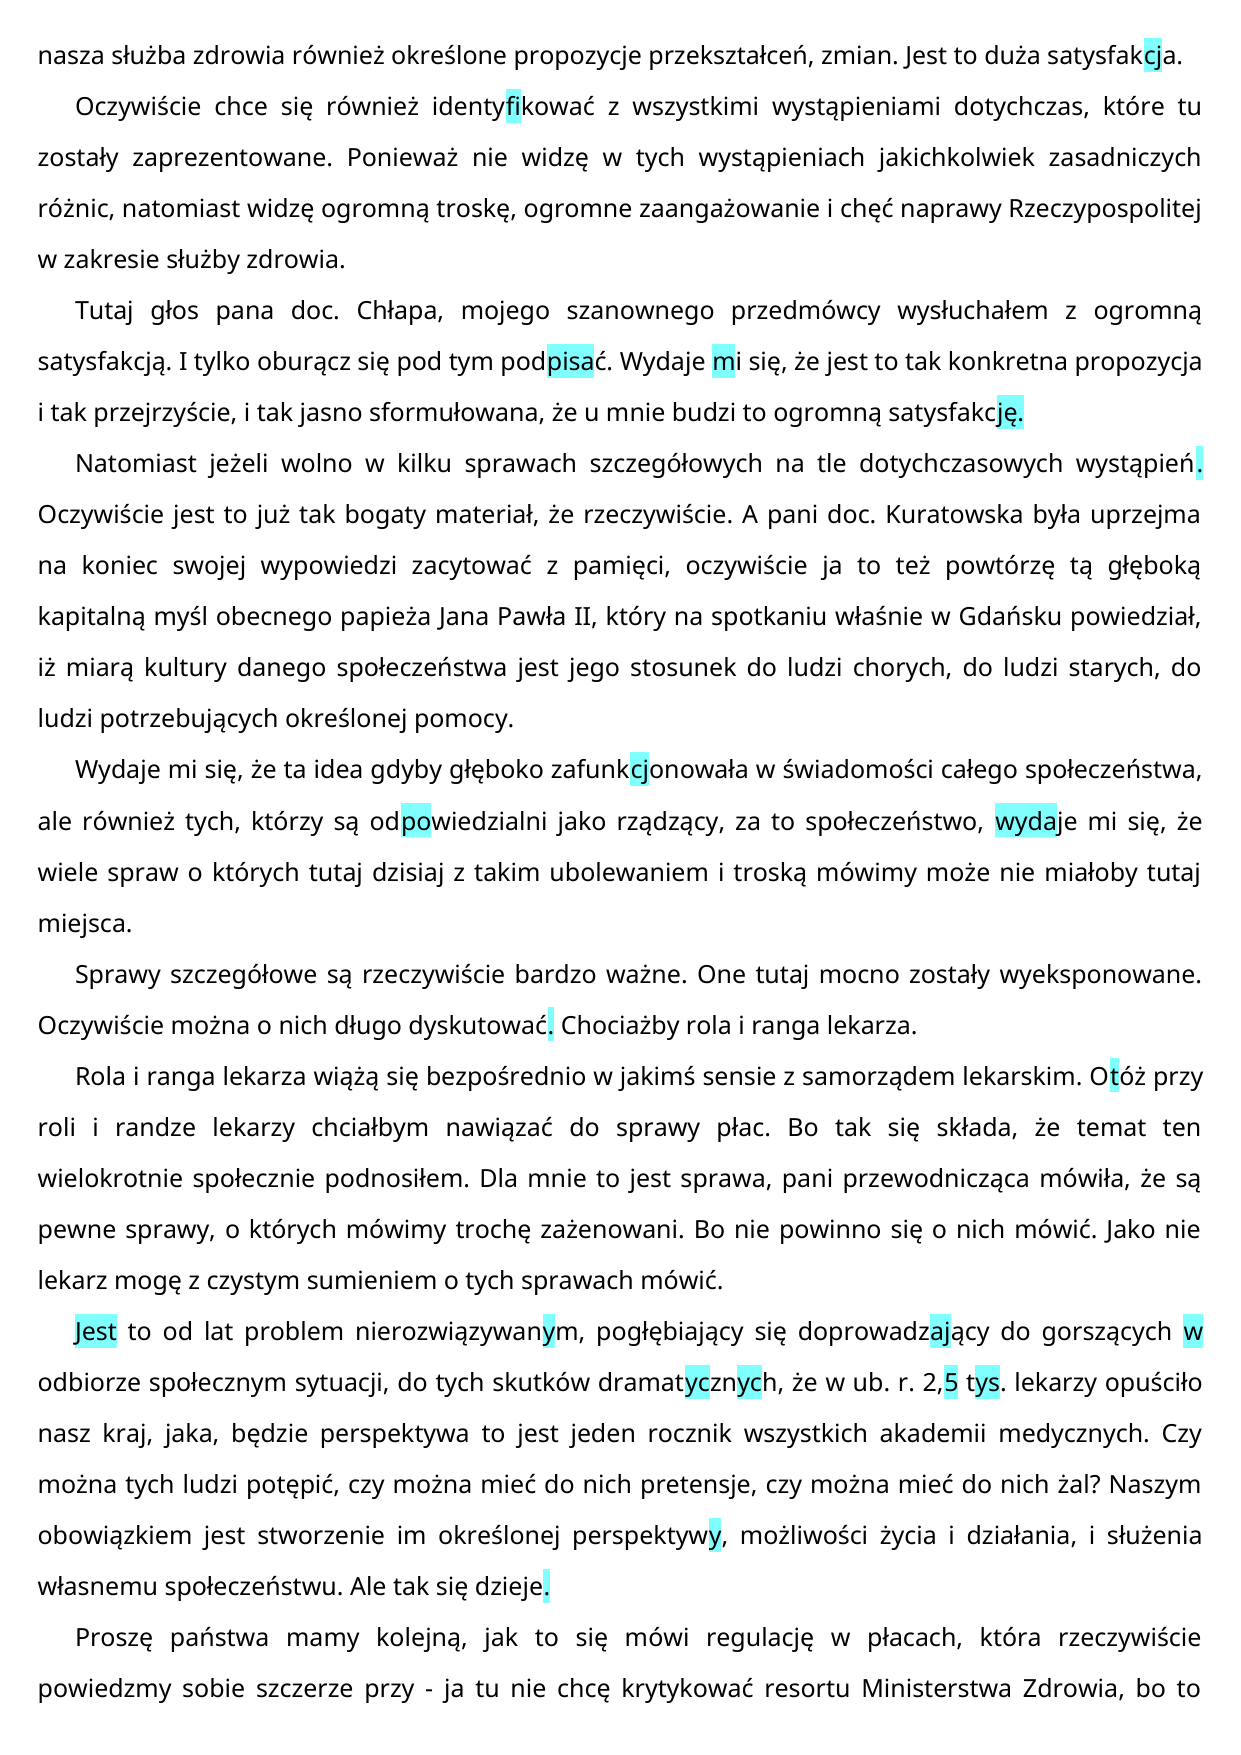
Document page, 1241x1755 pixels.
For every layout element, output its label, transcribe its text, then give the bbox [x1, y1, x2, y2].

text Rola i ranga lekarza wiążą się bezpośrednio w jakimś sensie z samorządem lekarskim. Otóż przy roli i randze lekarzy chciałbym nawiązać do sprawy płac. Bo tak się składa, że temat ten wielokrotnie społecznie podnosiłem. Dla mnie to jest sprawa, pani przewodnicząca mówiła, że są pewne sprawy, o których mówimy trochę zażenowani. Bo nie powinno się o nich mówić. Jako nie lekarz mogę z czystym sumieniem o tych sprawach mówić. [37, 1058, 1203, 1297]
text Natomiast jeżeli wolno w kilku sprawach szczegółowych na tle dotychczasowych wystąpień. Oczywiście jest to już tak bogaty materiał, że rzeczywiście. A pani doc. Kuratowska była uprzejma na koniec swojej wypowiedzi zacytować z pamięci, oczywiście ja to też powtórzę tą głęboką kapitalną myśl obecnego papieża Jana Pawła II, który na spotkaniu właśnie w Gdańsku powiedział, iż miarą kultury danego społeczeństwa jest jego stosunek do ludzi chorych, do ludzi starych, do ludzi potrzebujących określonej pomocy. [37, 446, 1203, 735]
text nasza służba zdrowia również określone propozycje przekształceń, zmian. Jest to duża satysfakcja. [37, 37, 1203, 72]
text Proszę państwa mamy kolejną, jak to się mówi regulację w płacach, która rzeczywiście powiedzmy sobie szczerze przy - ja tu nie chcę krytykować resortu Ministerstwa Zdrowia, bo to [37, 1620, 1203, 1705]
text Sprawy szczegółowe są rzeczywiście bardzo ważne. One tutaj mocno zostały wyeksponowane. Oczywiście można o nich długo dyskutować. Chociażby rola i ranga lekarza. [37, 956, 1203, 1041]
text Wydaje mi się, że ta idea gdyby głęboko zafunkcjonowała w świadomości całego społeczeństwa, ale również tych, którzy są odpowiedzialni jako rządzący, za to społeczeństwo, wydaje mi się, że wiele spraw o których tutaj dzisiaj z takim ubolewaniem i troską mówimy może nie miałoby tutaj miejsca. [37, 752, 1203, 939]
text Oczywiście chce się również identyfikować z wszystkimi wystąpieniami dotychczas, które tu zostały zaprezentowane. Ponieważ nie widzę w tych wystąpieniach jakichkolwiek zasadniczych różnic, natomiast widzę ogromną troskę, ogromne zaangażowanie i chęć naprawy Rzeczypospolitej w zakresie służby zdrowia. [37, 88, 1203, 276]
text Tutaj głos pana doc. Chłapa, mojego szanownego przedmówcy wysłuchałem z ogromną satysfakcją. I tylko oburącz się pod tym podpisać. Wydaje mi się, że jest to tak konkretna propozycja i tak przejrzyście, i tak jasno sformułowana, że u mnie budzi to ogromną satysfakcję. [37, 293, 1203, 429]
text Jest to od lat problem nierozwiązywanym, pogłębiający się doprowadzający do gorszących w odbiorze społecznym sytuacji, do tych skutków dramatycznych, że w ub. r. 2,5 tys. lekarzy opuściło nasz kraj, jaka, będzie perspektywa to jest jeden rocznik wszystkich akademii medycznych. Czy można tych ludzi potępić, czy można mieć do nich pretensje, czy można mieć do nich żal? Naszym obowiązkiem jest stworzenie im określonej perspektywy, możliwości życia i działania, i służenia własnemu społeczeństwu. Ale tak się dzieje. [37, 1313, 1203, 1603]
